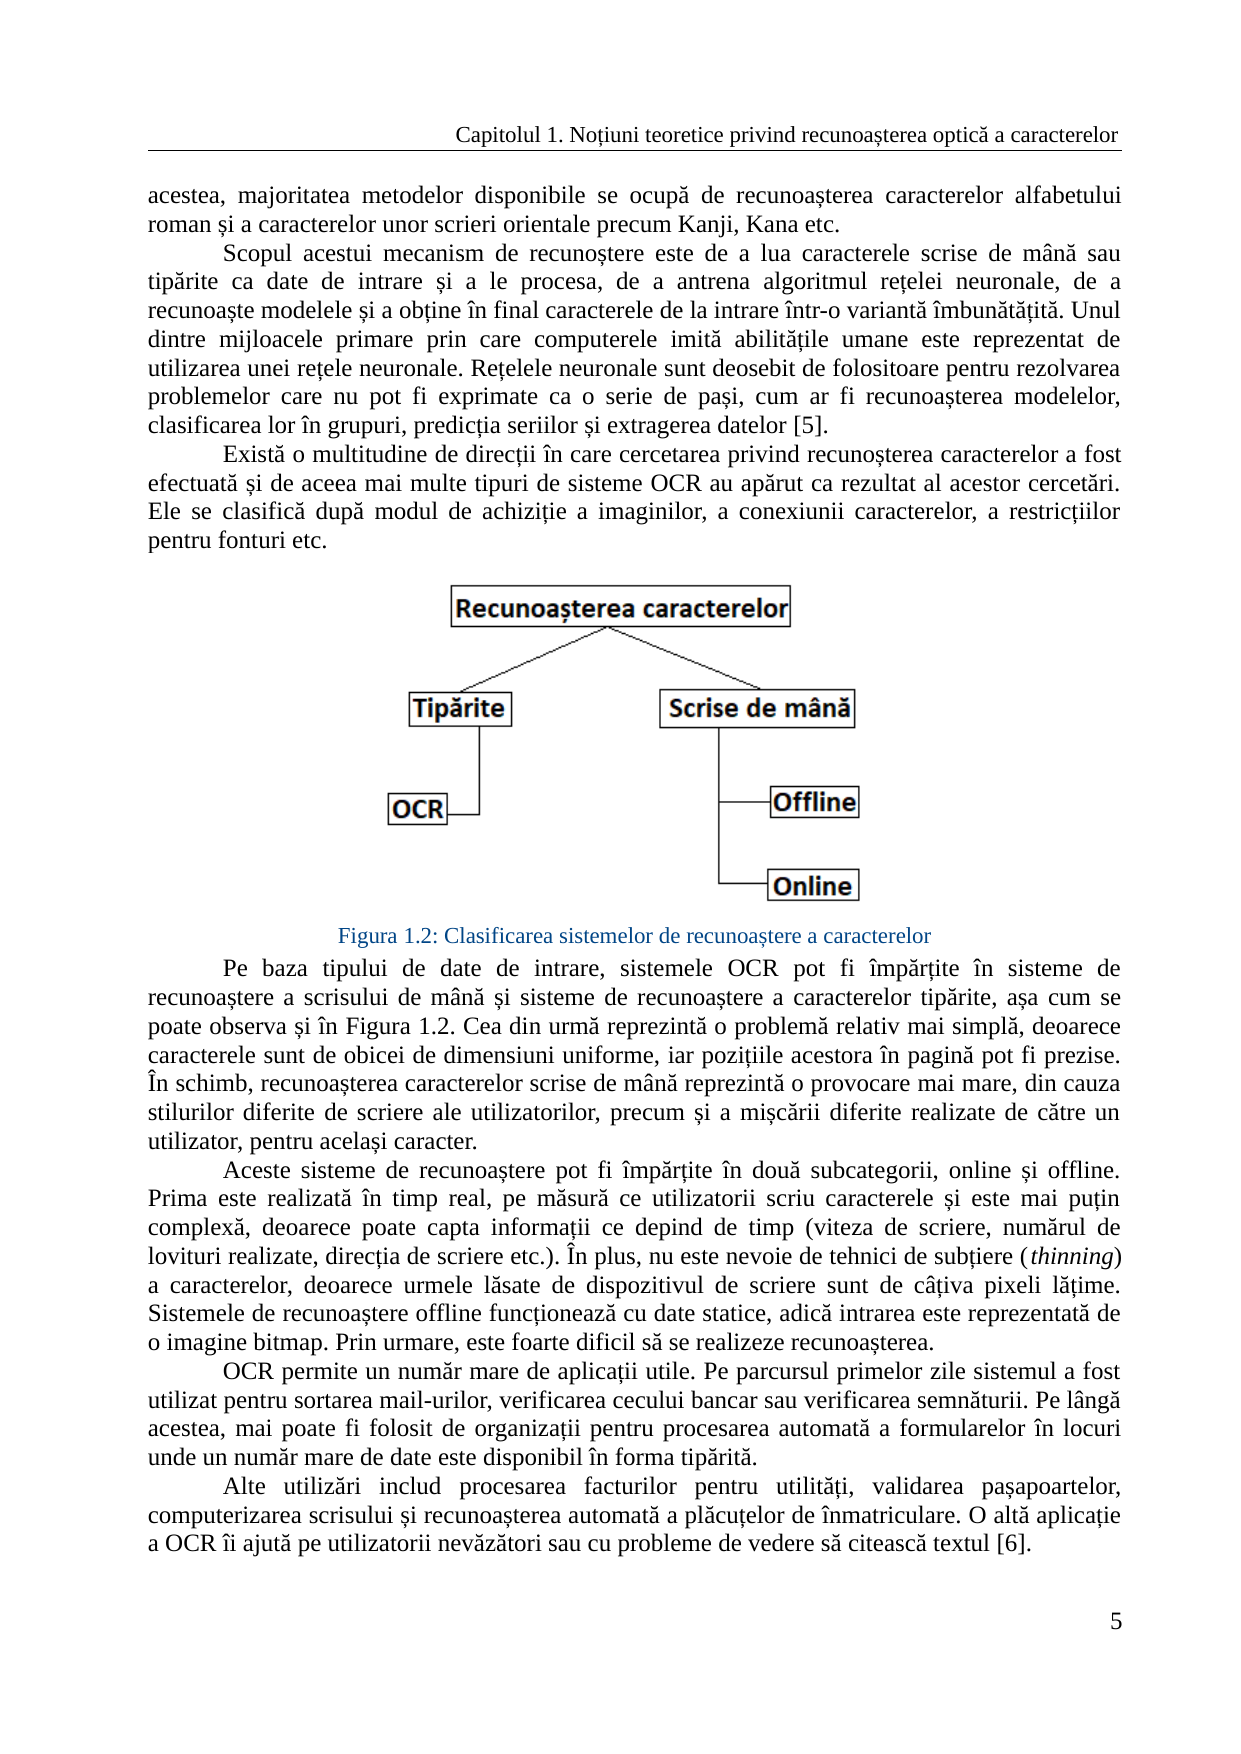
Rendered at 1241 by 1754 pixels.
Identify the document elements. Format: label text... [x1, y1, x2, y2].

text Aceste sisteme de recunoaștere pot fi împărțite în două subcategorii, online și offline. Prima este realizată în timp real, pe măsură ce utilizatorii scriu caracterele și este mai puțin complexă, deoarece poate capta informații ce depind de timp (viteza de scriere, numărul de lovituri realizate, direcția de scriere etc.). În plus, nu este nevoie de tehnici de subțiere (thinning) a caracterelor, deoarece urmele lăsate de dispozitivul de scriere sunt de câțiva pixeli lățime. Sistemele de recunoaștere offline funcționează cu date statice, adică intrarea este reprezentată de o imagine bitmap. Prin urmare, este foarte dificil să se realizeze recunoașterea. [148, 1155, 1122, 1356]
text Există o multitudine de direcții în care cercetarea privind recunoșterea caracterelor a fost efectuată și de aceea mai multe tipuri de sisteme OCR au apărut ca rezultat al acestor cercetări. Ele se clasifică după modul de achiziție a imaginilor, a conexiunii caracterelor, a restricțiilor pentru fonturi etc. [148, 439, 1122, 553]
text acestea, majoritatea metodelor disponibile se ocupă de recunoașterea caracterelor alfabetului roman și a caracterelor unor scrieri orientale precum Kanji, Kana etc. [148, 180, 1122, 238]
text Scopul acestui mecanism de recunoștere este de a lua caracterele scrise de mână sau tipărite ca date de intrare și a le procesa, de a antrena algoritmul rețelei neuronale, de a recunoaște modelele și a obține în final caracterele de la intrare într-o variantă îmbunătățită. Unul dintre mijloacele primare prin care computerele imită abilitățile umane este reprezentat de utilizarea unei rețele neuronale. Rețelele neuronale sunt deosebit de folositoare pentru rezolvarea problemelor care nu pot fi exprimate ca o serie de pași, cum ar fi recunoașterea modelelor, clasificarea lor în grupuri, predicția seriilor și extragerea datelor [5]. [148, 238, 1122, 439]
text Alte utilizări includ procesarea facturilor pentru utilități, validarea pașapoartelor, computerizarea scrisului și recunoașterea automată a plăcuțelor de înmatriculare. O altă aplicație a OCR îi ajută pe utilizatorii nevăzători sau cu probleme de vedere să citească textul [6]. [148, 1471, 1122, 1557]
picture [147, 553, 1123, 918]
text Pe baza tipului de date de intrare, sistemele OCR pot fi împărțite în sisteme de recunoaștere a scrisului de mână și sisteme de recunoaștere a caracterelor tipărite, așa cum se poate observa și în Figura 1.2. Cea din urmă reprezintă o problemă relativ mai simplă, deoarece caracterele sunt de obicei de dimensiuni uniforme, iar pozițiile acestora în pagină pot fi prezise. În schimb, recunoașterea caracterelor scrise de mână reprezintă o provocare mai mare, din cauza stilurilor diferite de scriere ale utilizatorilor, precum și a mișcării diferite realizate de către un utilizator, pentru același caracter. [148, 949, 1122, 1155]
text OCR permite un număr mare de aplicații utile. Pe parcursul primelor zile sistemul a fost utilizat pentru sortarea mail-urilor, verificarea cecului bancar sau verificarea semnăturii. Pe lângă acestea, mai poate fi folosit de organizații pentru procesarea automată a formularelor în locuri unde un număr mare de date este disponibil în forma tipărită. [148, 1356, 1122, 1471]
text Figura 1.2: Clasificarea sistemelor de recunoaștere a caracterelor [148, 918, 1122, 949]
